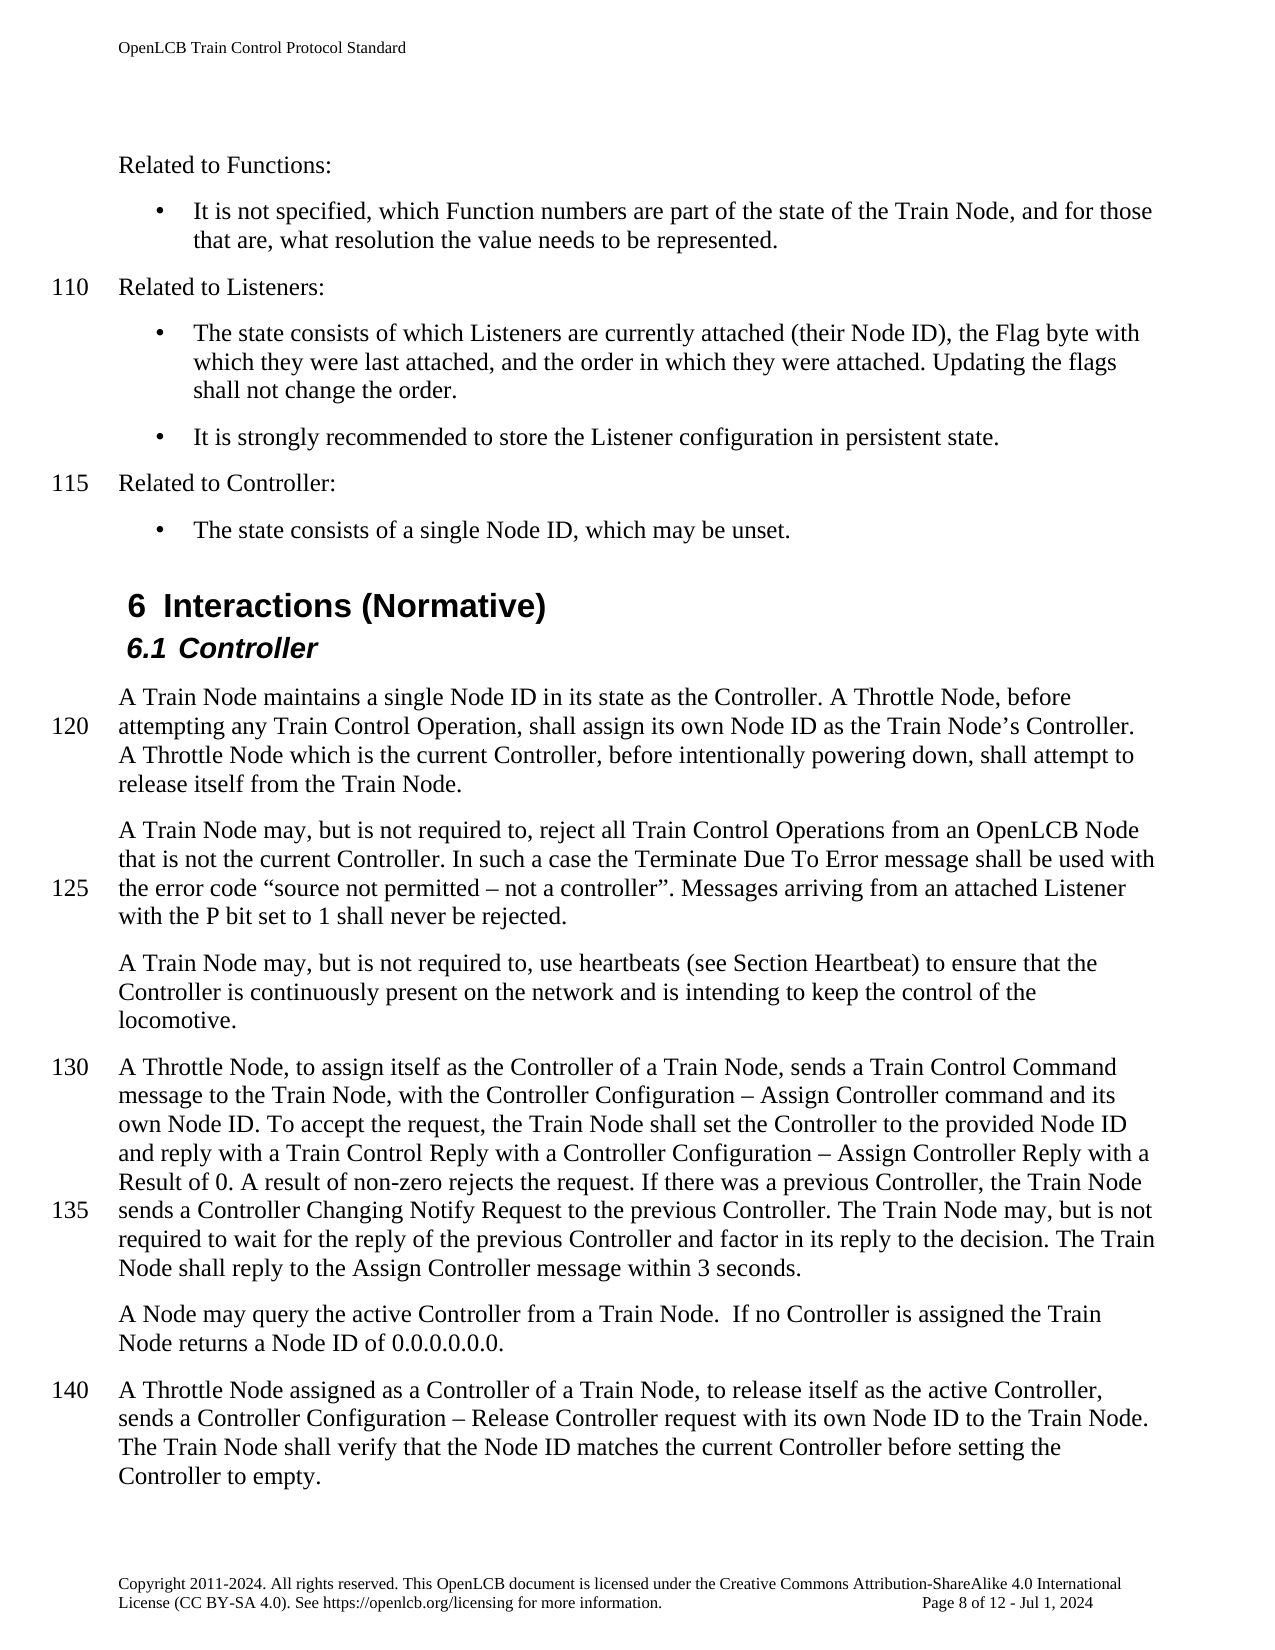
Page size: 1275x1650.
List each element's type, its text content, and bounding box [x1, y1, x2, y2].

text A Train Node may, but is not required to, reject all Train Control Operations from an OpenLCB Node that is not the current Controller. In such a case the Terminate Due To Error message shall be used with the error code “source not permitted – not a controller”. Messages arriving from an attached Listener with the P bit set to 1 shall never be rejected. [118, 815, 1157, 930]
subtitle Interactions (Normative) [118, 586, 1157, 625]
list The state consists of which Listeners are currently attached (their Node ID), the Flag byte with which they were last attached, and the order in which they were attached. Updating the flags shall not change the order. [156, 318, 1157, 404]
text A Train Node may, but is not required to, use heartbeats (see Section Heartbeat) to ensure that the Controller is continuously present on the network and is intending to keep the control of the locomotive. [118, 948, 1157, 1034]
list It is strongly recommended to store the Listener configuration in persistent state. [156, 422, 1157, 451]
list The state consists of a single Node ID, which may be unset. [156, 515, 1157, 544]
text Related to Listeners: [118, 272, 1157, 300]
text A Train Node maintains a single Node ID in its state as the Controller. A Throttle Node, before attempting any Train Control Operation, shall assign its own Node ID as the Train Node’s Controller. A Throttle Node which is the current Controller, before intentionally powering down, shall attempt to release itself from the Train Node. [118, 682, 1157, 797]
text A Throttle Node, to assign itself as the Controller of a Train Node, sends a Train Control Command message to the Train Node, with the Controller Configuration – Assign Controller command and its own Node ID. To accept the request, the Train Node shall set the Controller to the provided Node ID and reply with a Train Control Reply with a Controller Configuration – Assign Controller Reply with a Result of 0. A result of non-zero rejects the request. If there was a previous Controller, the Train Node sends a Controller Changing Notify Request to the previous Controller. The Train Node may, but is not required to wait for the reply of the previous Controller and factor in its reply to the decision. The Train Node shall reply to the Assign Controller message within 3 seconds. [118, 1052, 1157, 1282]
subtitle Controller [118, 631, 1157, 665]
text A Node may query the active Controller from a Train Node. If no Controller is assigned the Train Node returns a Node ID of 0.0.0.0.0.0. [118, 1299, 1157, 1357]
text A Throttle Node assigned as a Controller of a Train Node, to release itself as the active Controller, sends a Controller Configuration – Release Controller request with its own Node ID to the Train Node. The Train Node shall verify that the Node ID matches the current Controller before setting the Controller to empty. [118, 1375, 1157, 1490]
list It is not specified, which Function numbers are part of the state of the Train Node, and for those that are, what resolution the value needs to be represented. [156, 196, 1157, 254]
text Related to Functions: [118, 150, 1157, 179]
text Related to Controller: [118, 468, 1157, 497]
